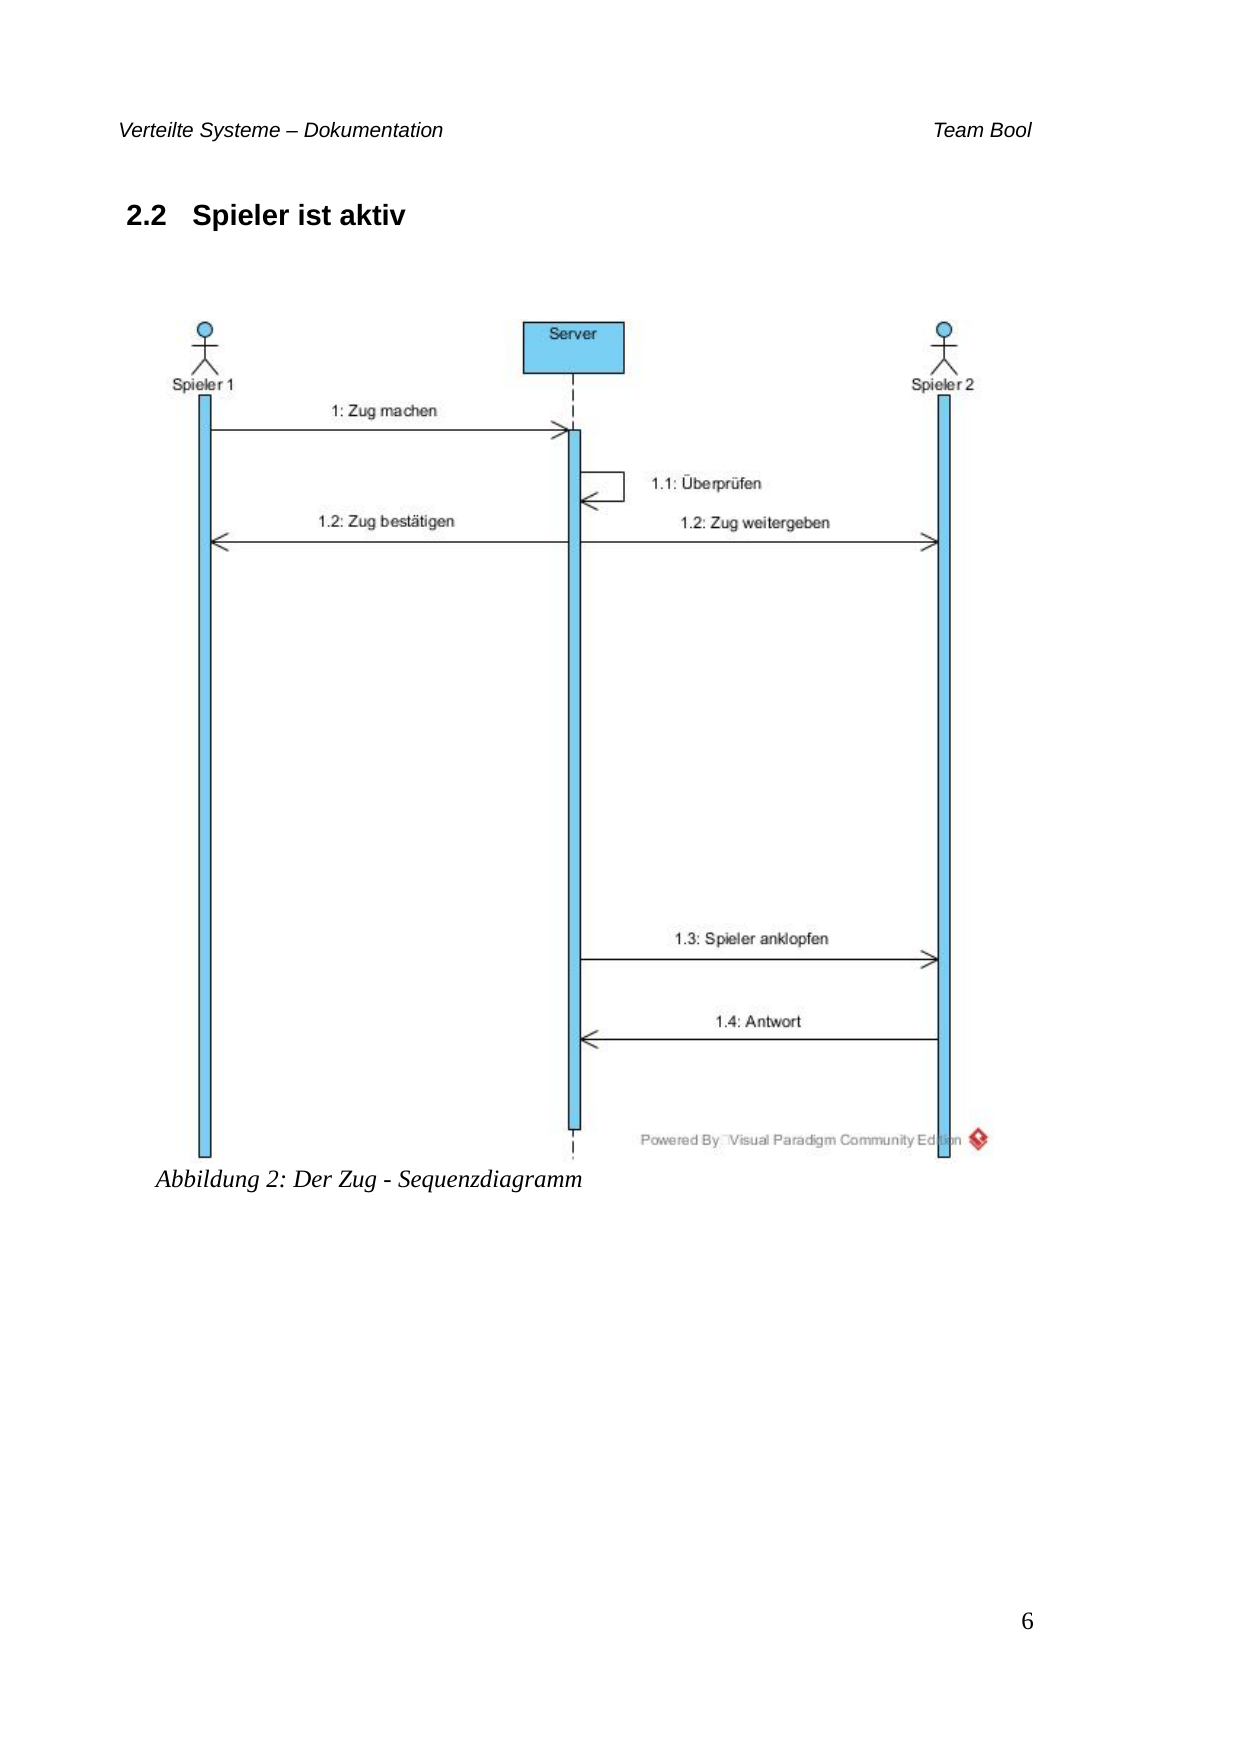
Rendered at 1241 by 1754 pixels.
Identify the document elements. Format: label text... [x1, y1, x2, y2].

text Abbildung 2: Der Zug - Sequenzdiagramm [156, 1164, 996, 1193]
subtitle Spieler ist aktiv [118, 198, 1033, 231]
picture [155, 319, 996, 1164]
